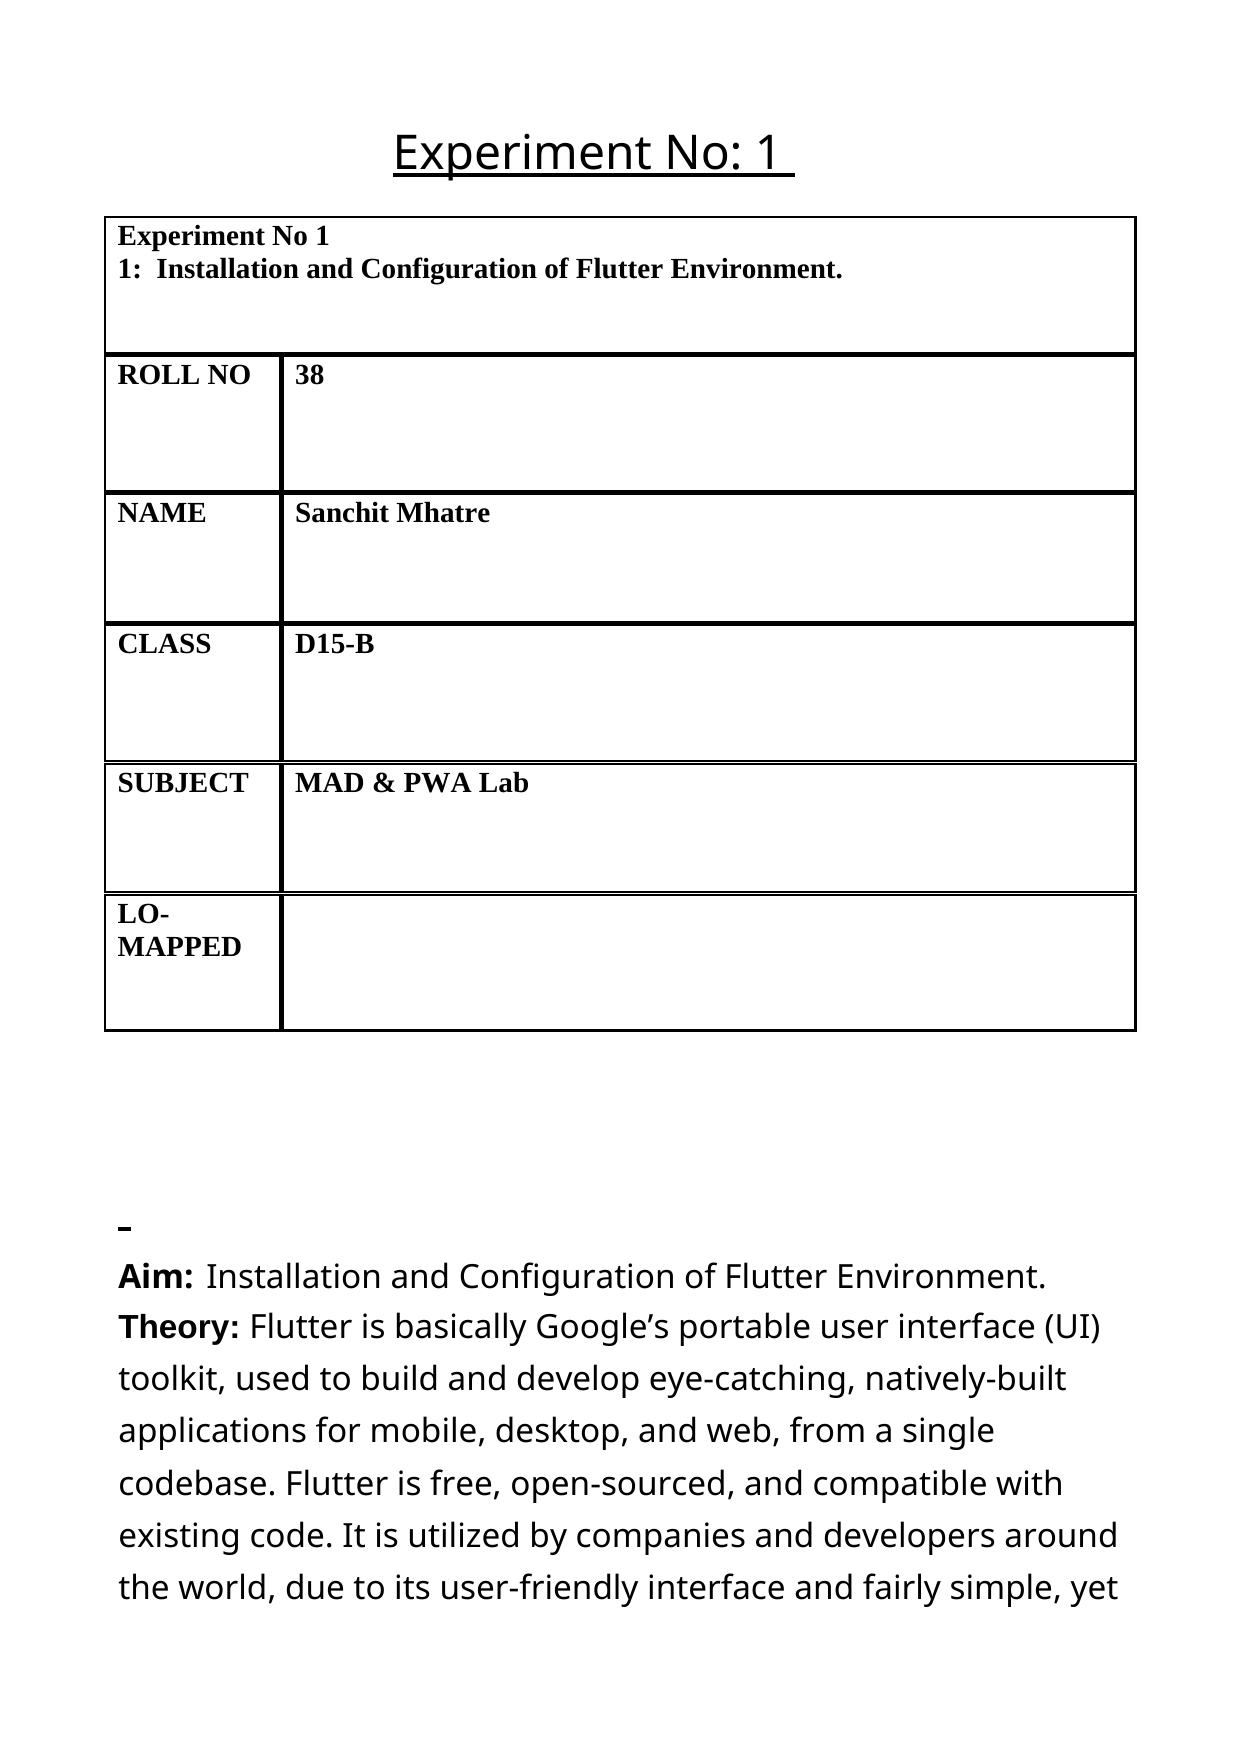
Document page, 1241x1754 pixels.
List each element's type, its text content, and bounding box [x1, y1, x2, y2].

table_cell LO-MAPPED [106, 896, 279, 1029]
table_cell MAD & PWA Lab [284, 765, 1134, 891]
text Theory: Flutter is basically Google’s portable user interface (UI) toolkit, used to build and develop eye-catching, natively-built applications for mobile, desktop, and web, from a single codebase. Flutter is free, open-sourced, and compatible with existing code. It is utilized by companies and developers around the world, due to its user-friendly interface and fairly simple, yet [118, 1303, 1122, 1609]
table_cell SUBJECT [106, 765, 279, 891]
table_cell D15-B [284, 626, 1134, 760]
table_cell [284, 896, 1134, 1029]
table_cell Sanchit Mhatre [284, 495, 1134, 621]
table_cell ROLL NO [106, 357, 279, 490]
table_cell 38 [284, 357, 1134, 490]
text Aim: Installation and Configuration of Flutter Environment. [118, 1237, 1122, 1303]
table_header Experiment No 1 1: Installation and Configuration of Flutter Environment. [106, 218, 1134, 352]
table_cell NAME [106, 495, 279, 621]
table_cell CLASS [106, 626, 279, 760]
text Experiment No: 1 [118, 118, 1122, 183]
